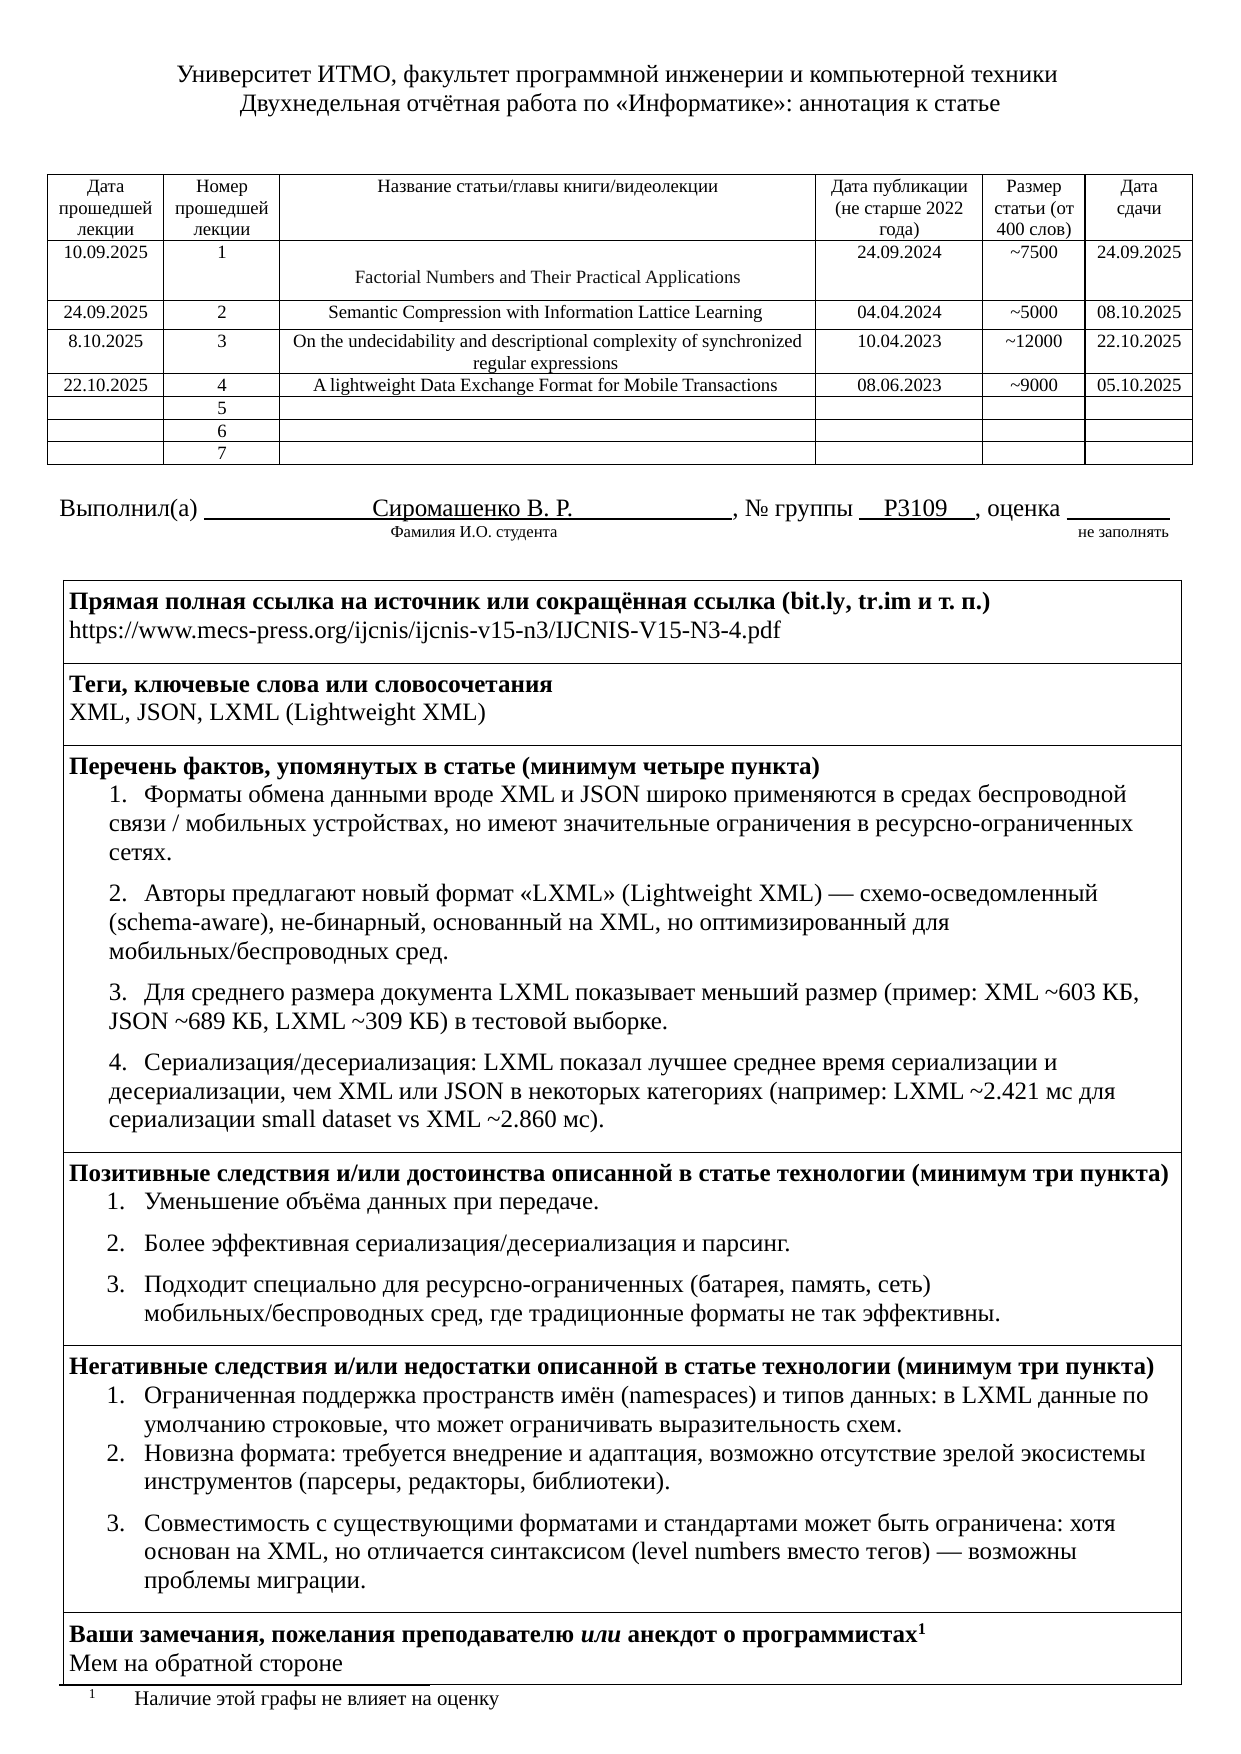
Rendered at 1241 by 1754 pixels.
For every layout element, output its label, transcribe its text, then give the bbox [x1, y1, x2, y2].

table_cell 24.09.2025 [48, 301, 163, 329]
table_cell [983, 420, 1084, 441]
table_cell 8.10.2025 [48, 330, 163, 373]
table_cell ~5000 [983, 301, 1084, 329]
table_cell A lightweight Data Exchange Format for Mobile Transactions [280, 374, 815, 396]
table_cell [983, 397, 1084, 418]
table_cell 24.09.2025 [1086, 241, 1192, 300]
table_cell 22.10.2025 [1086, 330, 1192, 373]
table_cell 10.04.2023 [816, 330, 982, 373]
table_cell 05.10.2025 [1086, 374, 1192, 396]
table_cell 5 [164, 397, 279, 418]
table_cell [1086, 397, 1192, 418]
table_cell 10.09.2025 [48, 241, 163, 300]
table_header Размер статьи (от 400 слов) [983, 175, 1084, 240]
table_cell 04.04.2024 [816, 301, 982, 329]
text Фамилия И.О. студента не заполнять [59, 522, 1181, 551]
table_header Дата сдачи [1086, 175, 1192, 240]
table_cell 2 [164, 301, 279, 329]
text Двухнедельная отчётная работа по «Информатике»: аннотация к статье [59, 88, 1181, 117]
table_cell ~12000 [983, 330, 1084, 373]
text Выполнил(а) Сиромашенко В. Р. , № группы P3109 , оценка [59, 493, 1181, 522]
table_cell Перечень фактов, упомянутых в статье (минимум четыре пункта) Форматы обмена данными вроде XML и JSON широко применяются в средах беспроводной связи / мобильных устройствах, но имеют значительные ограничения в ресурсно-ограниченных сетях. Авторы предлагают новый формат «LXML» (Lightweight XML) — схемо-осведомленный (schema-aware), не-бинарный, основанный на XML, но оптимизированный для мобильных/беспроводных сред. Для среднего размера документа LXML показывает меньший размер (пример: XML ~603 КБ, JSON ~689 КБ, LXML ~309 КБ) в тестовой выборке. Сериализация/десериализация: LXML показал лучшее среднее время сериализации и десериализации, чем XML или JSON в некоторых категориях (например: LXML ~2.421 мс для сериализации small dataset vs XML ~2.860 мс). [64, 746, 1181, 1151]
table_cell 4 [164, 374, 279, 396]
table_cell [1086, 442, 1192, 464]
table_cell 24.09.2024 [816, 241, 982, 300]
table_cell 1 [164, 241, 279, 300]
table_cell 6 [164, 420, 279, 441]
table_cell Factorial Numbers and Their Practical Applications [280, 241, 815, 300]
table_cell 22.10.2025 [48, 374, 163, 396]
table_cell [48, 442, 163, 464]
text Университет ИТМО, факультет программной инженерии и компьютерной техники [59, 59, 1181, 88]
table_header Прямая полная ссылка на источник или сокращённая ссылка (bit.ly, tr.im и т. п.) https://www.mecs-press.org/ijcnis/ijcnis-v15-n3/IJCNIS-V15-N3-4.pdf [64, 581, 1181, 662]
table_cell [1086, 420, 1192, 441]
table_header Дата публикации (не старше 2022 года) [816, 175, 982, 240]
table_header Название статьи/главы книги/видеолекции [280, 175, 815, 240]
table_cell [48, 420, 163, 441]
table_header Дата прошедшей лекции [48, 175, 163, 240]
table_cell [816, 397, 982, 418]
table_cell Ваши замечания, пожелания преподавателю или анекдот о программистах Мем на обратной стороне [64, 1613, 1181, 1683]
table_cell 08.06.2023 [816, 374, 982, 396]
table_cell [983, 442, 1084, 464]
table_cell 7 [164, 442, 279, 464]
table_cell Теги, ключевые слова или словосочетания XML, JSON, LXML (Lightweight XML) [64, 664, 1181, 744]
table_cell [48, 397, 163, 418]
table_cell ~7500 [983, 241, 1084, 300]
table_cell Semantic Compression with Information Lattice Learning [280, 301, 815, 329]
table_cell 08.10.2025 [1086, 301, 1192, 329]
table_cell [816, 420, 982, 441]
table_cell [280, 397, 815, 418]
table_cell [280, 442, 815, 464]
table_cell [280, 420, 815, 441]
table_cell [816, 442, 982, 464]
table_cell On the undecidability and descriptional complexity of synchronized regular expressions [280, 330, 815, 373]
table_cell Негативные следствия и/или недостатки описанной в статье технологии (минимум три пункта) Ограниченная поддержка пространств имён (namespaces) и типов данных: в LXML данные по умолчанию строковые, что может ограничивать выразительность схем. Новизна формата: требуется внедрение и адаптация, возможно отсутствие зрелой экосистемы инструментов (парсеры, редакторы, библиотеки). Совместимость с существующими форматами и стандартами может быть ограничена: хотя основан на XML, но отличается синтаксисом (level numbers вместо тегов) — возможны проблемы миграции. [64, 1346, 1181, 1612]
table_cell Позитивные следствия и/или достоинства описанной в статье технологии (минимум три пункта) Уменьшение объёма данных при передаче. Более эффективная сериализация/десериализация и парсинг. Подходит специально для ресурсно-ограниченных (батарея, память, сеть) мобильных/беспроводных сред, где традиционные форматы не так эффективны. [64, 1153, 1181, 1345]
table_cell ~9000 [983, 374, 1084, 396]
table_header Номер прошедшей лекции [164, 175, 279, 240]
table_cell 3 [164, 330, 279, 373]
